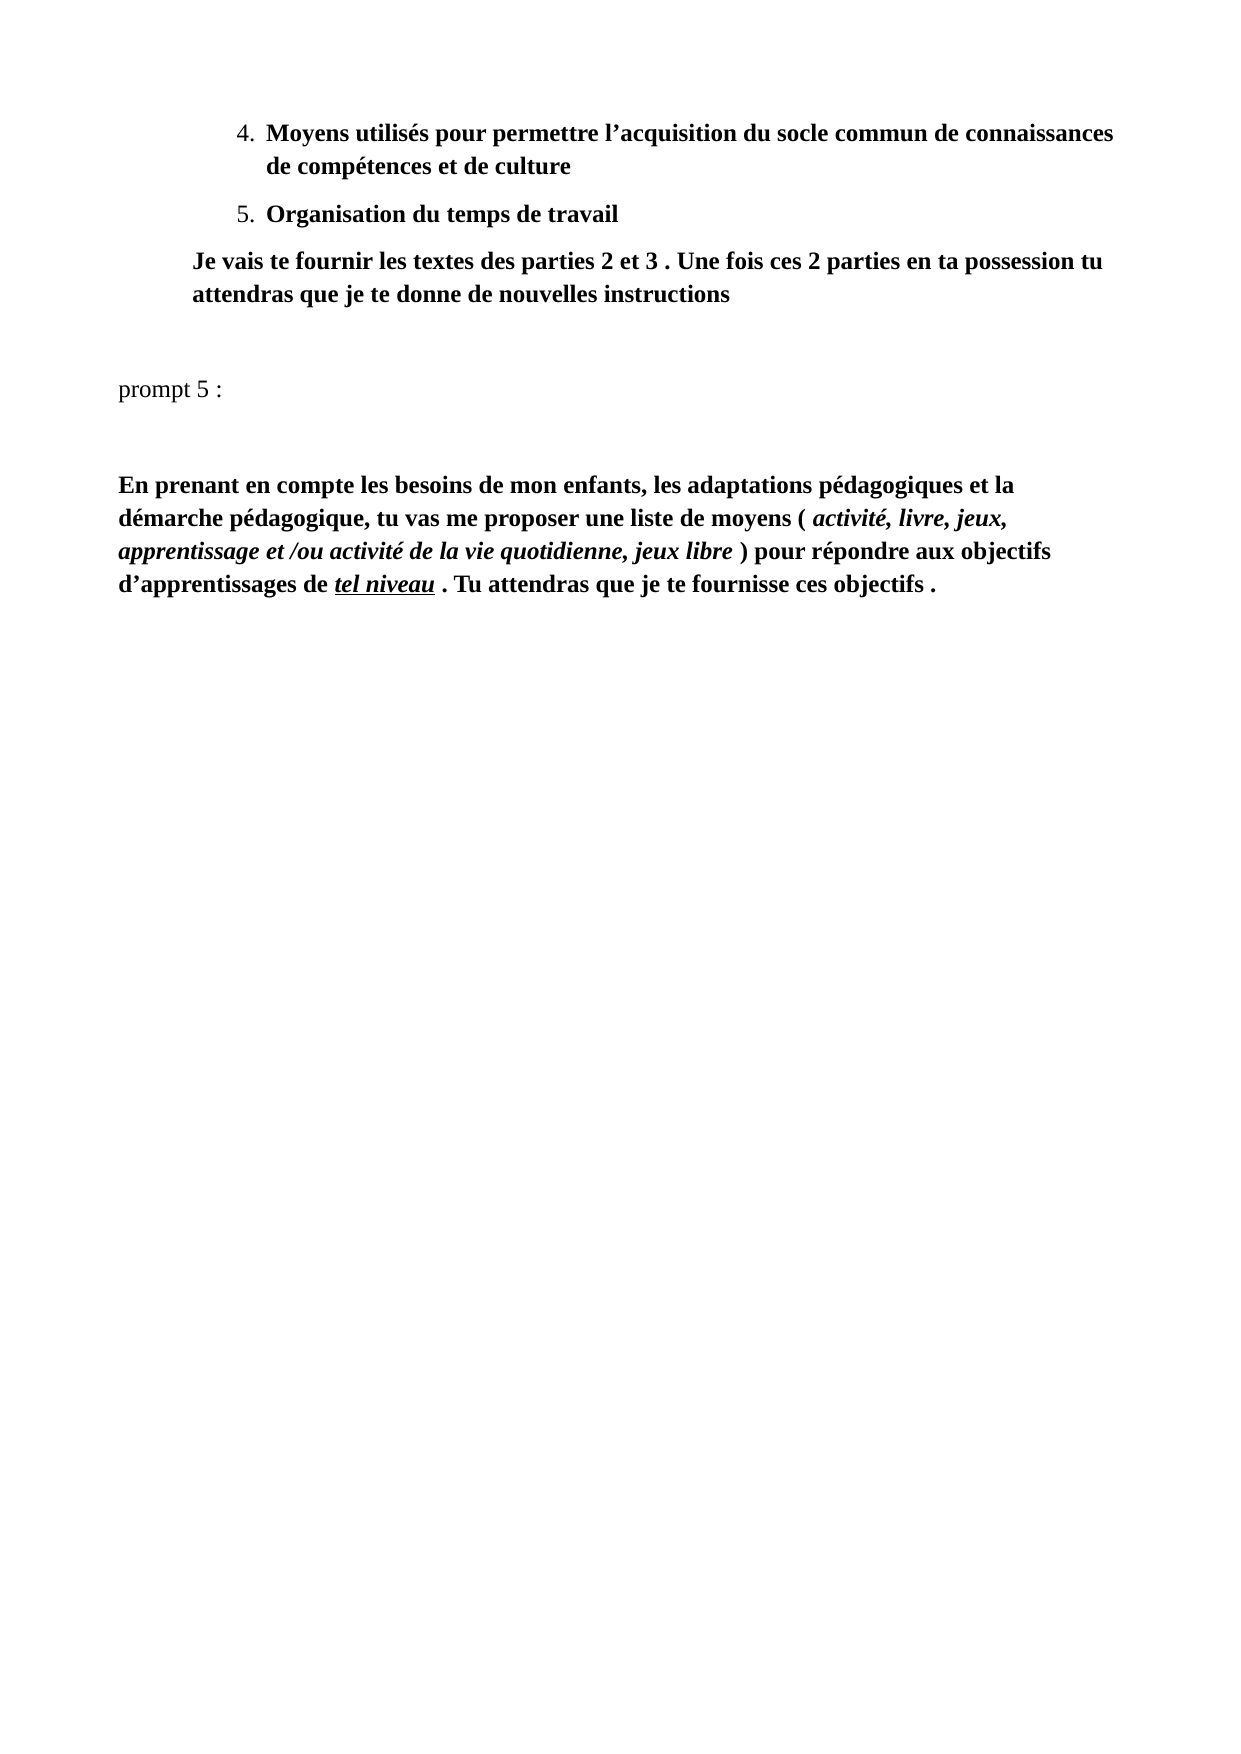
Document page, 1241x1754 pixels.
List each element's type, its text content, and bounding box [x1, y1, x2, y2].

list Organisation du temps de travail [236, 199, 1122, 227]
text prompt 5 : [118, 374, 1122, 403]
list Moyens utilisés pour permettre l’acquisition du socle commun de connaissances de compétences et de culture [236, 118, 1122, 180]
list Je vais te fournir les textes des parties 2 et 3 . Une fois ces 2 parties en ta possession tu attendras que je te donne de nouvelles instructions [162, 246, 1122, 308]
text En prenant en compte les besoins de mon enfants, les adaptations pédagogiques et la démarche pédagogique, tu vas me proposer une liste de moyens ( activité, livre, jeux, apprentissage et /ou activité de la vie quotidienne, jeux libre ) pour répondre aux objectifs d’apprentissages de tel niveau . Tu attendras que je te fournisse ces objectifs . [118, 470, 1122, 598]
